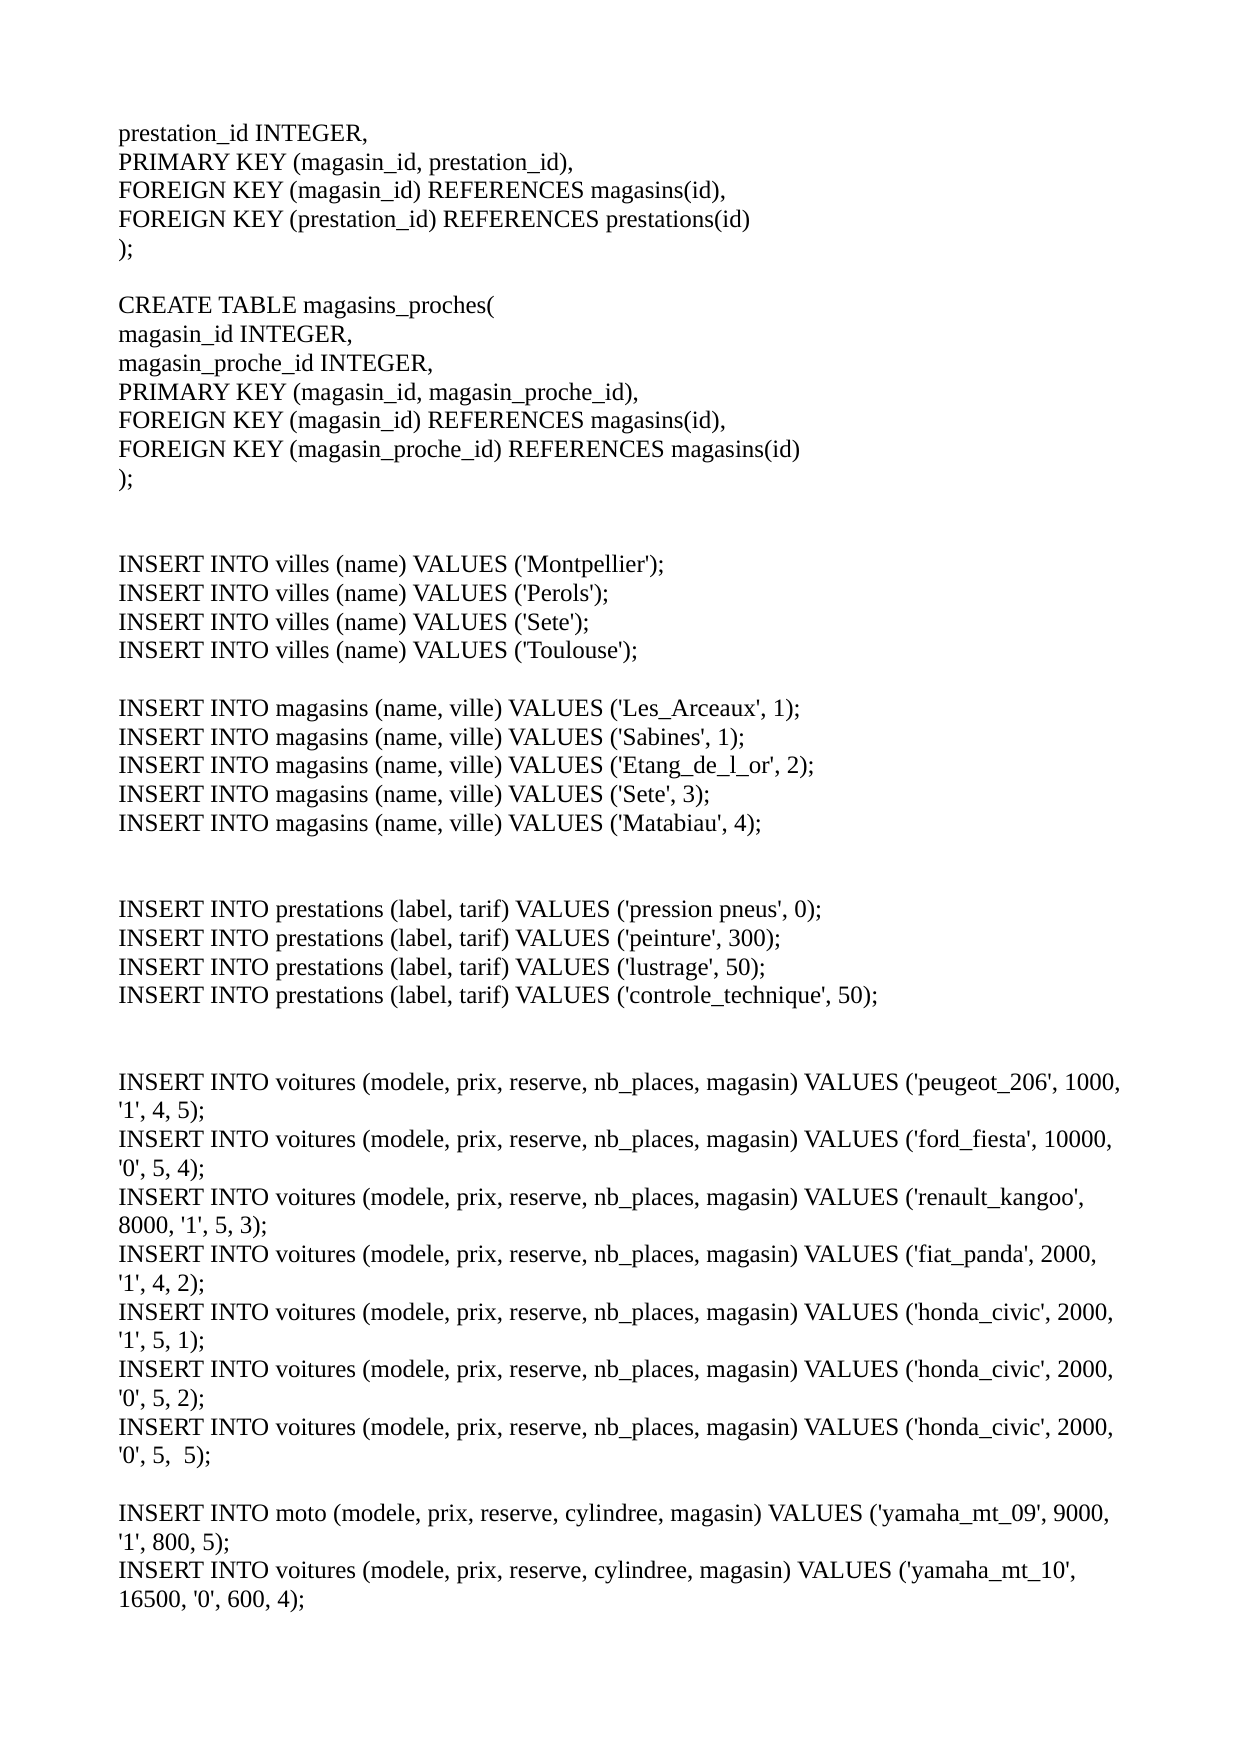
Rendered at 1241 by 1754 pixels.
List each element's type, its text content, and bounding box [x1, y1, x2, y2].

text INSERT INTO prestations (label, tarif) VALUES ('pression pneus', 0); [118, 894, 1122, 923]
text INSERT INTO villes (name) VALUES ('Sete'); [118, 607, 1122, 636]
text magasin_proche_id INTEGER, [118, 348, 1122, 377]
text INSERT INTO voitures (modele, prix, reserve, nb_places, magasin) VALUES ('renault_kangoo', 8000, '1', 5, 3); [118, 1182, 1122, 1239]
text INSERT INTO prestations (label, tarif) VALUES ('peinture', 300); [118, 923, 1122, 952]
text INSERT INTO prestations (label, tarif) VALUES ('controle_technique', 50); [118, 981, 1122, 1009]
text INSERT INTO magasins (name, ville) VALUES ('Sete', 3); [118, 779, 1122, 808]
text INSERT INTO voitures (modele, prix, reserve, cylindree, magasin) VALUES ('yamaha_mt_10', 16500, '0', 600, 4); [118, 1556, 1122, 1613]
text INSERT INTO voitures (modele, prix, reserve, nb_places, magasin) VALUES ('honda_civic', 2000, '1', 5, 1); [118, 1297, 1122, 1354]
text PRIMARY KEY (magasin_id, magasin_proche_id), [118, 377, 1122, 406]
text INSERT INTO villes (name) VALUES ('Toulouse'); [118, 636, 1122, 664]
text INSERT INTO prestations (label, tarif) VALUES ('lustrage', 50); [118, 952, 1122, 981]
text CREATE TABLE magasins_proches( [118, 291, 1122, 319]
text INSERT INTO voitures (modele, prix, reserve, nb_places, magasin) VALUES ('ford_fiesta', 10000, '0', 5, 4); [118, 1124, 1122, 1182]
text INSERT INTO villes (name) VALUES ('Perols'); [118, 578, 1122, 607]
text INSERT INTO moto (modele, prix, reserve, cylindree, magasin) VALUES ('yamaha_mt_09', 9000, '1', 800, 5); [118, 1498, 1122, 1556]
text PRIMARY KEY (magasin_id, prestation_id), [118, 147, 1122, 176]
text INSERT INTO magasins (name, ville) VALUES ('Matabiau', 4); [118, 808, 1122, 837]
text INSERT INTO magasins (name, ville) VALUES ('Sabines', 1); [118, 722, 1122, 751]
text INSERT INTO villes (name) VALUES ('Montpellier'); [118, 549, 1122, 578]
text FOREIGN KEY (magasin_id) REFERENCES magasins(id), [118, 406, 1122, 434]
text prestation_id INTEGER, [118, 118, 1122, 147]
text magasin_id INTEGER, [118, 319, 1122, 348]
text INSERT INTO voitures (modele, prix, reserve, nb_places, magasin) VALUES ('peugeot_206', 1000, '1', 4, 5); [118, 1067, 1122, 1124]
text ); [118, 463, 1122, 492]
text INSERT INTO magasins (name, ville) VALUES ('Les_Arceaux', 1); [118, 693, 1122, 722]
text INSERT INTO magasins (name, ville) VALUES ('Etang_de_l_or', 2); [118, 751, 1122, 779]
text INSERT INTO voitures (modele, prix, reserve, nb_places, magasin) VALUES ('honda_civic', 2000, '0', 5, 2); [118, 1354, 1122, 1412]
text ); [118, 233, 1122, 262]
text FOREIGN KEY (magasin_proche_id) REFERENCES magasins(id) [118, 434, 1122, 463]
text FOREIGN KEY (magasin_id) REFERENCES magasins(id), [118, 176, 1122, 204]
text INSERT INTO voitures (modele, prix, reserve, nb_places, magasin) VALUES ('honda_civic', 2000, '0', 5, 5); [118, 1412, 1122, 1469]
text INSERT INTO voitures (modele, prix, reserve, nb_places, magasin) VALUES ('fiat_panda', 2000, '1', 4, 2); [118, 1239, 1122, 1297]
text FOREIGN KEY (prestation_id) REFERENCES prestations(id) [118, 204, 1122, 233]
